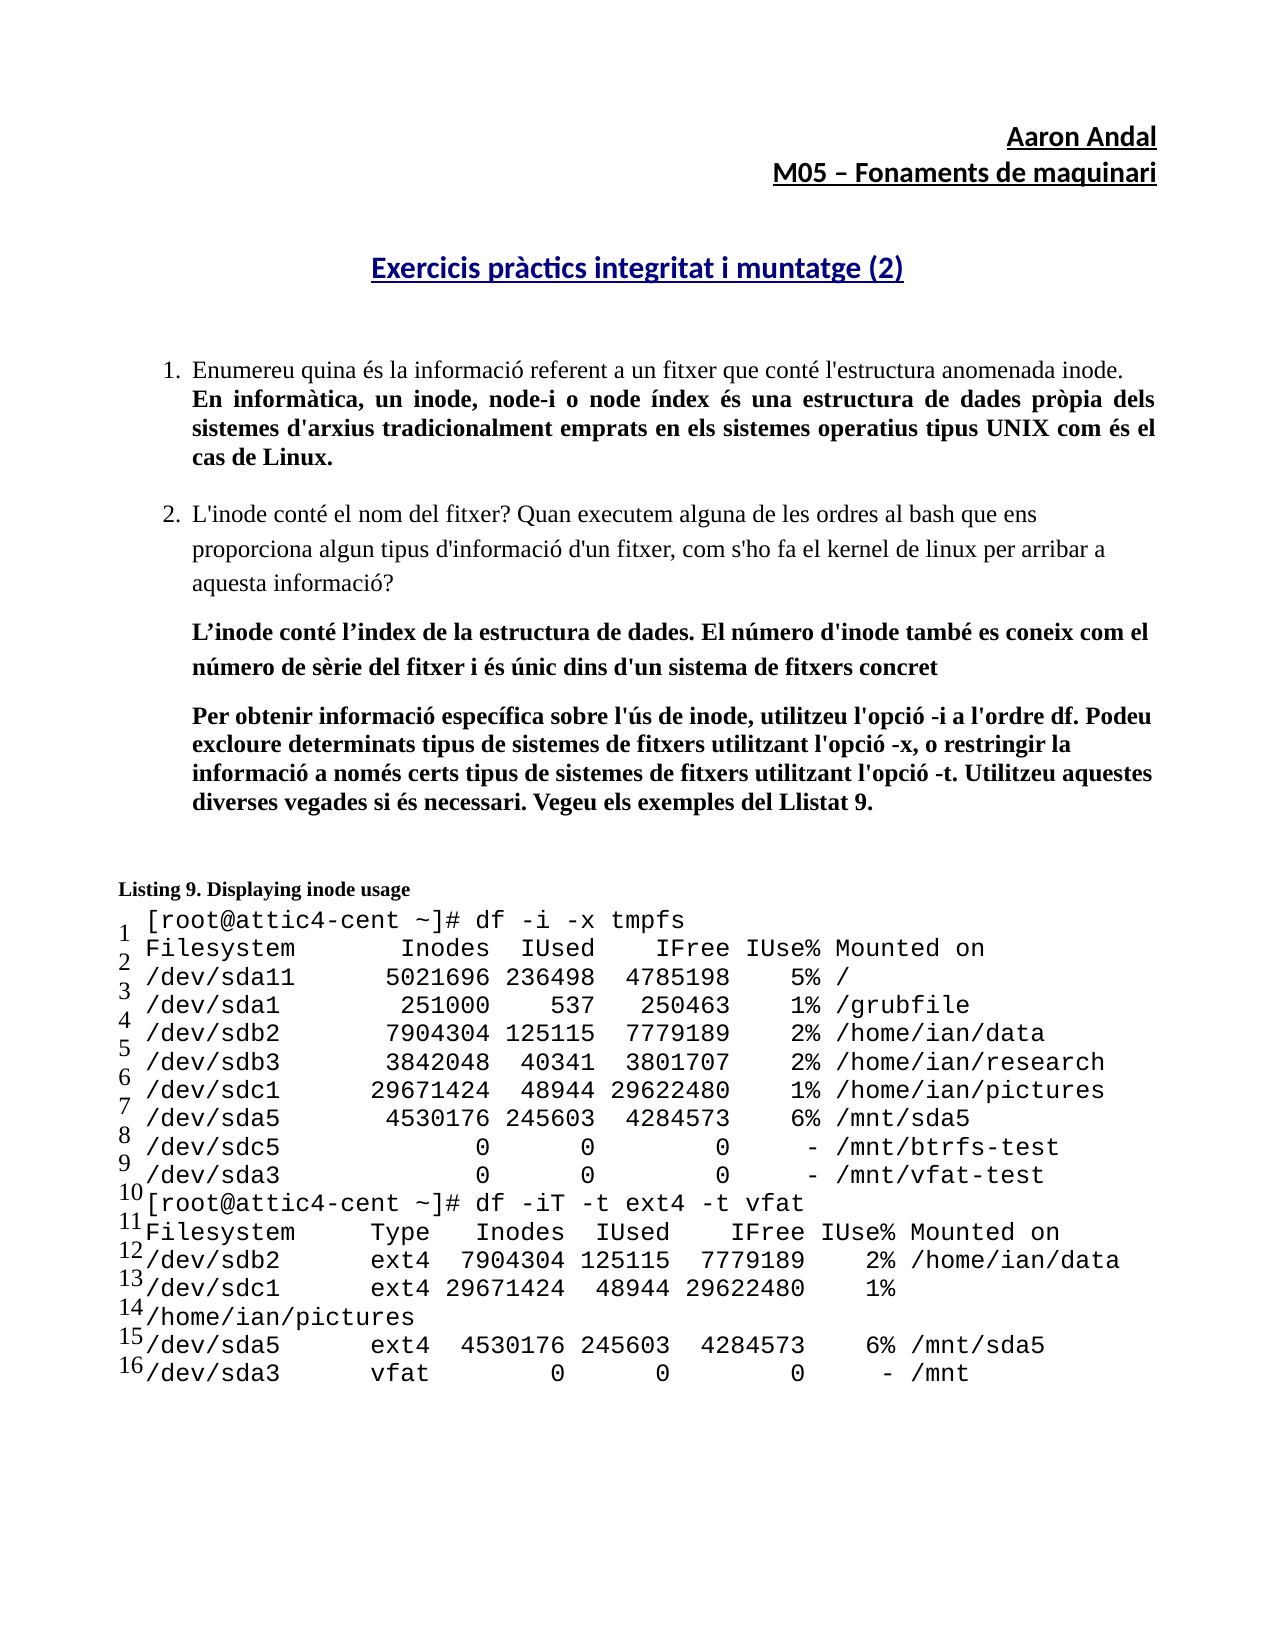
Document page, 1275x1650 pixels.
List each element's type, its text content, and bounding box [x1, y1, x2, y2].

list Enumereu quina és la informació referent a un fitxer que conté l'estructura anomenada inode. [162, 355, 1157, 384]
table_header [root@attic4-cent ~]# df -i -x tmpfs Filesystem Inodes IUsed IFree IUse% Mounted on /dev/sda11 5021696 236498 4785198 5% / /dev/sda1 251000 537 250463 1% /grubfile /dev/sdb2 7904304 125115 7779189 2% /home/ian/data /dev/sdb3 3842048 40341 3801707 2% /home/ian/research /dev/sdc1 29671424 48944 29622480 1% /home/ian/pictures /dev/sda5 4530176 245603 4284573 6% /mnt/sda5 /dev/sdc5 0 0 0 - /mnt/btrfs-test /dev/sda3 0 0 0 - /mnt/vfat-test [root@attic4-cent ~]# df -iT -t ext4 -t vfat Filesystem Type Inodes IUsed IFree IUse% Mounted on /dev/sdb2 ext4 7904304 125115 7779189 2% /home/ian/data /dev/sdc1 ext4 29671424 48944 29622480 1% /home/ian/pictures /dev/sda5 ext4 4530176 245603 4284573 6% /mnt/sda5 /dev/sda3 vfat 0 0 0 - /mnt [145, 908, 1157, 1389]
table_header 1 2 3 4 5 6 7 8 9 10 11 12 13 14 15 16 [118, 908, 145, 1389]
text M05 – Fonaments de maquinari [118, 154, 1157, 189]
list L’inode conté l’index de la estructura de dades. El número d'inode també es coneix com el número de sèrie del fitxer i és únic dins d'un sistema de fitxers concret [162, 617, 1157, 680]
list Per obtenir informació específica sobre l'ús de inode, utilitzeu l'opció -i a l'ordre df. Podeu excloure determinats tipus de sistemes de fitxers utilitzant l'opció -x, o restringir la informació a només certs tipus de sistemes de fitxers utilitzant l'opció -t. Utilitzeu aquestes diverses vegades si és necessari. Vegeu els exemples del Llistat 9. [162, 701, 1157, 816]
list En informàtica, un inode, node-i o node índex és una estructura de dades pròpia dels sistemes d'arxius tradicionalment emprats en els sistemes operatius tipus UNIX com és el cas de Linux. [162, 384, 1157, 470]
subtitle Listing 9. Displaying inode usage [118, 877, 1157, 901]
text Aaron Andal [118, 118, 1157, 154]
list L'inode conté el nom del fitxer? Quan executem alguna de les ordres al bash que ens proporciona algun tipus d'informació d'un fitxer, com s'ho fa el kernel de linux per arribar a aquesta informació? [162, 499, 1157, 597]
text Exercicis pràctics integritat i muntatge (2) [118, 249, 1157, 287]
